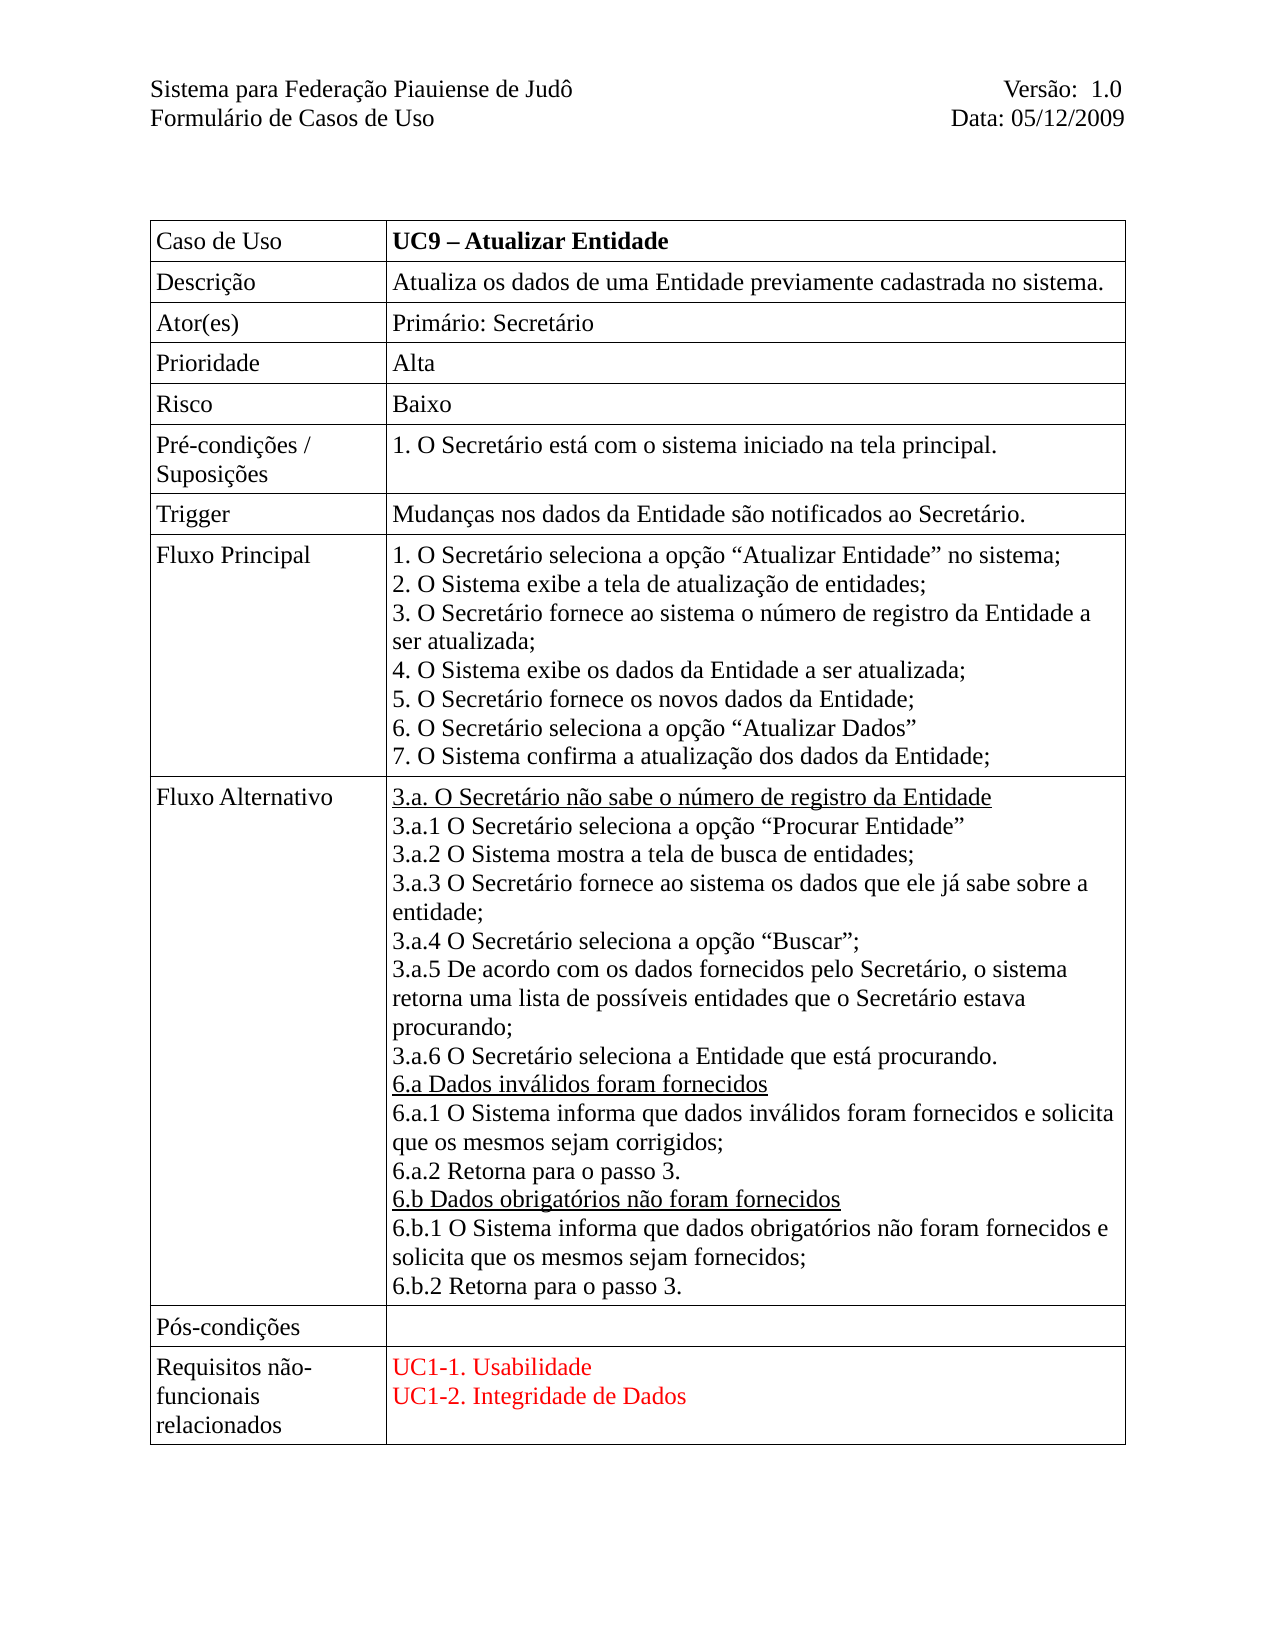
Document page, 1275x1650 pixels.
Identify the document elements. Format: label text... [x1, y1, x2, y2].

table_cell Risco [151, 384, 386, 424]
table_cell Baixo [387, 384, 1125, 424]
table_header UC9 – Atualizar Entidade [387, 221, 1125, 261]
table_cell Prioridade [151, 343, 386, 383]
table_header Caso de Uso [151, 221, 386, 261]
table_cell Fluxo Alternativo [151, 777, 386, 1305]
table_cell Atualiza os dados de uma Entidade previamente cadastrada no sistema. [387, 262, 1125, 301]
table_cell 1. O Secretário está com o sistema iniciado na tela principal. [387, 425, 1125, 493]
table_cell Ator(es) [151, 303, 386, 342]
table_cell Pré-condições / Suposições [151, 425, 386, 493]
table_cell Trigger [151, 494, 386, 534]
table_cell Requisitos não-funcionais relacionados [151, 1347, 386, 1444]
table_cell Mudanças nos dados da Entidade são notificados ao Secretário. [387, 494, 1125, 534]
table_cell Pós-condições [151, 1306, 386, 1346]
table_cell Fluxo Principal [151, 535, 386, 776]
table_cell Alta [387, 343, 1125, 383]
table_cell 1. O Secretário seleciona a opção “Atualizar Entidade” no sistema; 2. O Sistema exibe a tela de atualização de entidades; 3. O Secretário fornece ao sistema o número de registro da Entidade a ser atualizada; 4. O Sistema exibe os dados da Entidade a ser atualizada; 5. O Secretário fornece os novos dados da Entidade; 6. O Secretário seleciona a opção “Atualizar Dados” 7. O Sistema confirma a atualização dos dados da Entidade; [387, 535, 1125, 776]
table_cell Primário: Secretário [387, 303, 1125, 342]
table_cell UC1-1. Usabilidade UC1-2. Integridade de Dados [387, 1347, 1125, 1444]
table_cell [387, 1306, 1125, 1346]
table_cell Descrição [151, 262, 386, 301]
table_cell 3.a. O Secretário não sabe o número de registro da Entidade 3.a.1 O Secretário seleciona a opção “Procurar Entidade” 3.a.2 O Sistema mostra a tela de busca de entidades; 3.a.3 O Secretário fornece ao sistema os dados que ele já sabe sobre a entidade; 3.a.4 O Secretário seleciona a opção “Buscar”; 3.a.5 De acordo com os dados fornecidos pelo Secretário, o sistema retorna uma lista de possíveis entidades que o Secretário estava procurando; 3.a.6 O Secretário seleciona a Entidade que está procurando. 6.a Dados inválidos foram fornecidos 6.a.1 O Sistema informa que dados inválidos foram fornecidos e solicita que os mesmos sejam corrigidos; 6.a.2 Retorna para o passo 3. 6.b Dados obrigatórios não foram fornecidos 6.b.1 O Sistema informa que dados obrigatórios não foram fornecidos e solicita que os mesmos sejam fornecidos; 6.b.2 Retorna para o passo 3. [387, 777, 1125, 1305]
